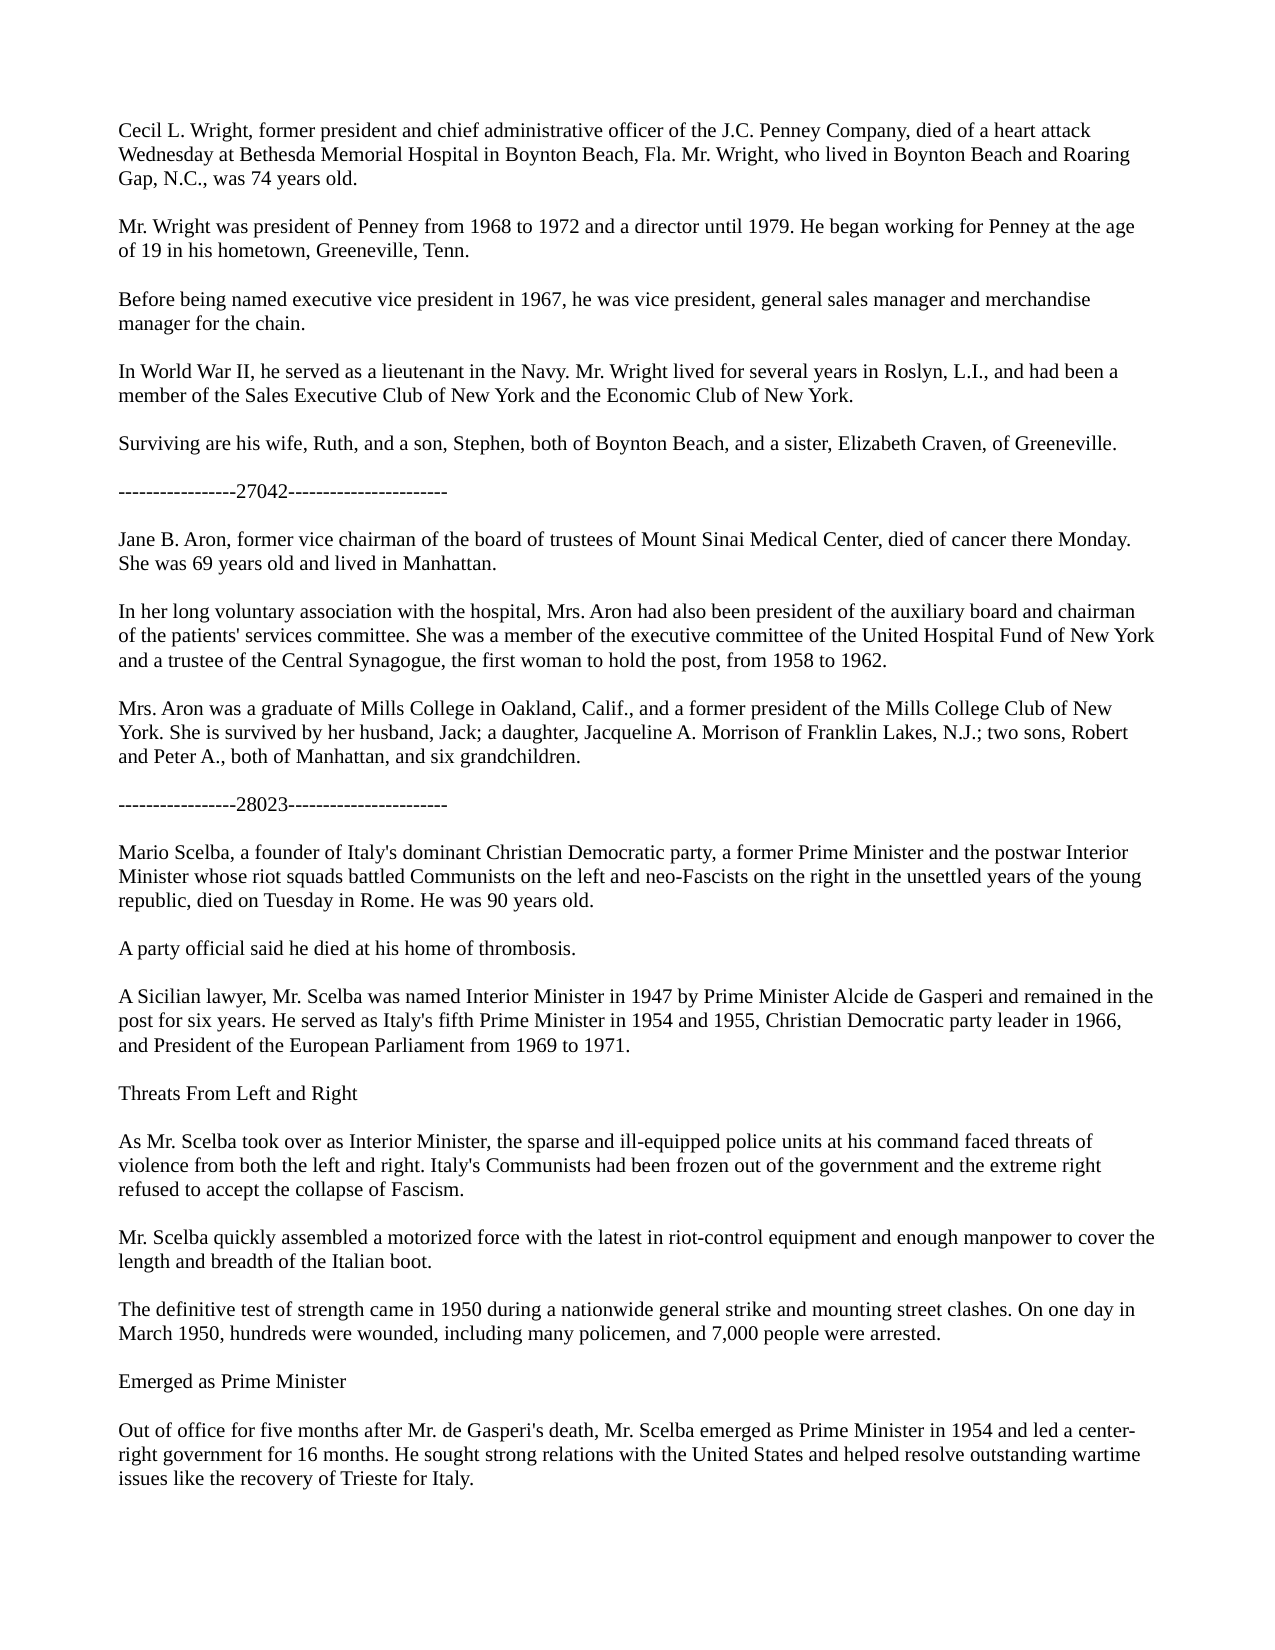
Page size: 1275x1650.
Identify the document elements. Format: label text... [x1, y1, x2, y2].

text Mrs. Aron was a graduate of Mills College in Oakland, Calif., and a former president of the Mills College Club of New York. She is survived by her husband, Jack; a daughter, Jacqueline A. Morrison of Franklin Lakes, N.J.; two sons, Robert and Peter A., both of Manhattan, and six grandchildren. [118, 696, 1157, 768]
text The definitive test of strength came in 1950 during a nationwide general strike and mounting street clashes. On one day in March 1950, hundreds were wounded, including many policemen, and 7,000 people were arrested. [118, 1297, 1157, 1345]
text Cecil L. Wright, former president and chief administrative officer of the J.C. Penney Company, died of a heart attack Wednesday at Bethesda Memorial Hospital in Boynton Beach, Fla. Mr. Wright, who lived in Boynton Beach and Roaring Gap, N.C., was 74 years old. [118, 118, 1157, 190]
text Out of office for five months after Mr. de Gasperi's death, Mr. Scelba emerged as Prime Minister in 1954 and led a center-right government for 16 months. He sought strong relations with the United States and helped resolve outstanding wartime issues like the recovery of Trieste for Italy. [118, 1417, 1157, 1490]
text A Sicilian lawyer, Mr. Scelba was named Interior Minister in 1947 by Prime Minister Alcide de Gasperi and remained in the post for six years. He served as Italy's fifth Prime Minister in 1954 and 1955, Christian Democratic party leader in 1966, and President of the European Parliament from 1969 to 1971. [118, 984, 1157, 1057]
text In her long voluntary association with the hospital, Mrs. Aron had also been president of the auxiliary board and chairman of the patients' services committee. She was a member of the executive committee of the United Hospital Fund of New York and a trustee of the Central Synagogue, the first woman to hold the post, from 1958 to 1962. [118, 599, 1157, 672]
text A party official said he died at his home of thrombosis. [118, 936, 1157, 960]
text Mr. Scelba quickly assembled a motorized force with the latest in riot-control equipment and enough manpower to cover the length and breadth of the Italian boot. [118, 1225, 1157, 1273]
text Threats From Left and Right [118, 1081, 1157, 1105]
text Surviving are his wife, Ruth, and a son, Stephen, both of Boynton Beach, and a sister, Elizabeth Craven, of Greeneville. [118, 431, 1157, 455]
text Before being named executive vice president in 1967, he was vice president, general sales manager and merchandise manager for the chain. [118, 287, 1157, 335]
text -----------------27042----------------------- [118, 479, 1157, 503]
text -----------------28023----------------------- [118, 792, 1157, 816]
text Jane B. Aron, former vice chairman of the board of trustees of Mount Sinai Medical Center, died of cancer there Monday. She was 69 years old and lived in Manhattan. [118, 527, 1157, 575]
text In World War II, he served as a lieutenant in the Navy. Mr. Wright lived for several years in Roslyn, L.I., and had been a member of the Sales Executive Club of New York and the Economic Club of New York. [118, 359, 1157, 407]
text Mario Scelba, a founder of Italy's dominant Christian Democratic party, a former Prime Minister and the postwar Interior Minister whose riot squads battled Communists on the left and neo-Fascists on the right in the unsettled years of the young republic, died on Tuesday in Rome. He was 90 years old. [118, 840, 1157, 912]
text As Mr. Scelba took over as Interior Minister, the sparse and ill-equipped police units at his command faced threats of violence from both the left and right. Italy's Communists had been frozen out of the government and the extreme right refused to accept the collapse of Fascism. [118, 1129, 1157, 1201]
text Mr. Wright was president of Penney from 1968 to 1972 and a director until 1979. He began working for Penney at the age of 19 in his hometown, Greeneville, Tenn. [118, 214, 1157, 262]
text Emerged as Prime Minister [118, 1369, 1157, 1393]
